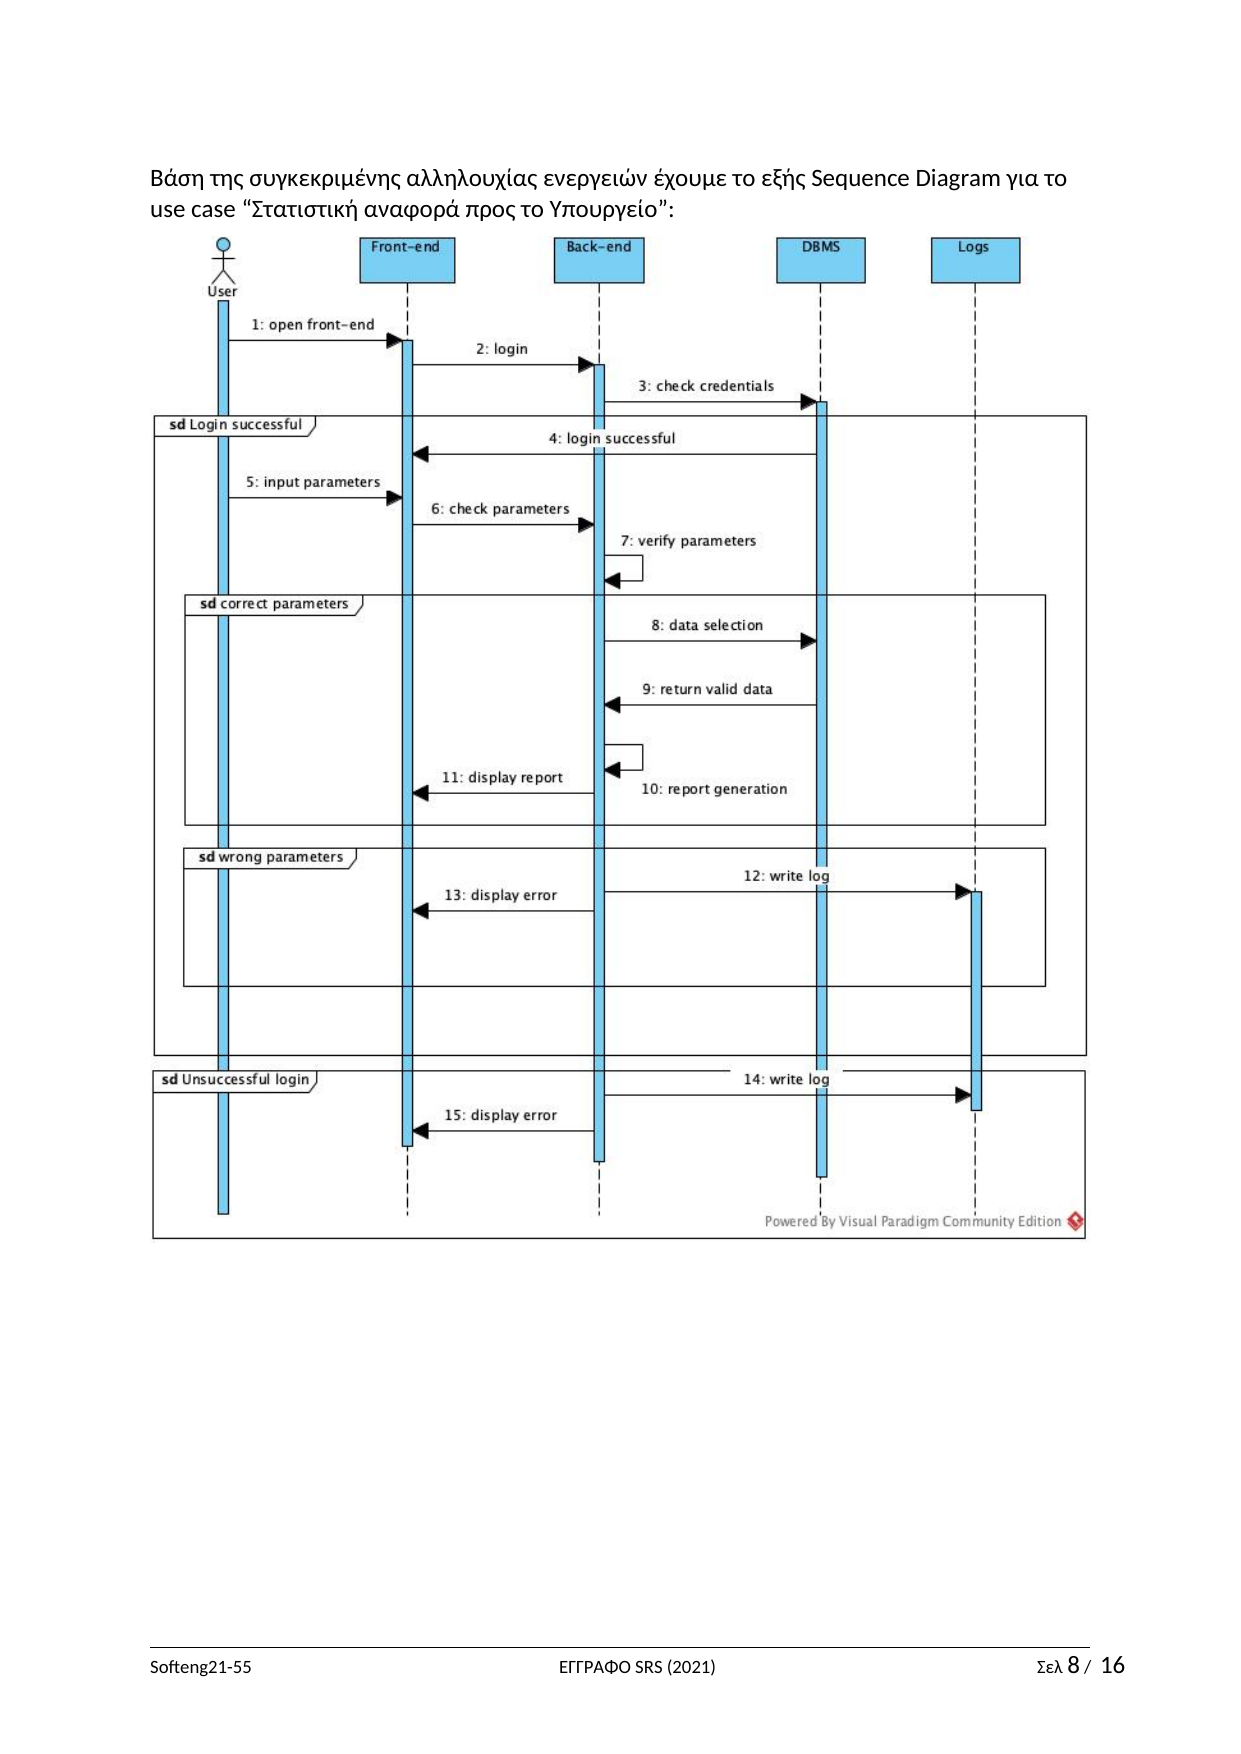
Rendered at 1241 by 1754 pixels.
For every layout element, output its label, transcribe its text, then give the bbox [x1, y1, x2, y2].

text Βάση της συγκεκριμένης αλληλουχίας ενεργειών έχουμε το εξής Sequence Diagram για το use case “Στατιστική αναφορά προς το Υπουργείο”: [150, 162, 1090, 223]
picture [150, 236, 1091, 1243]
